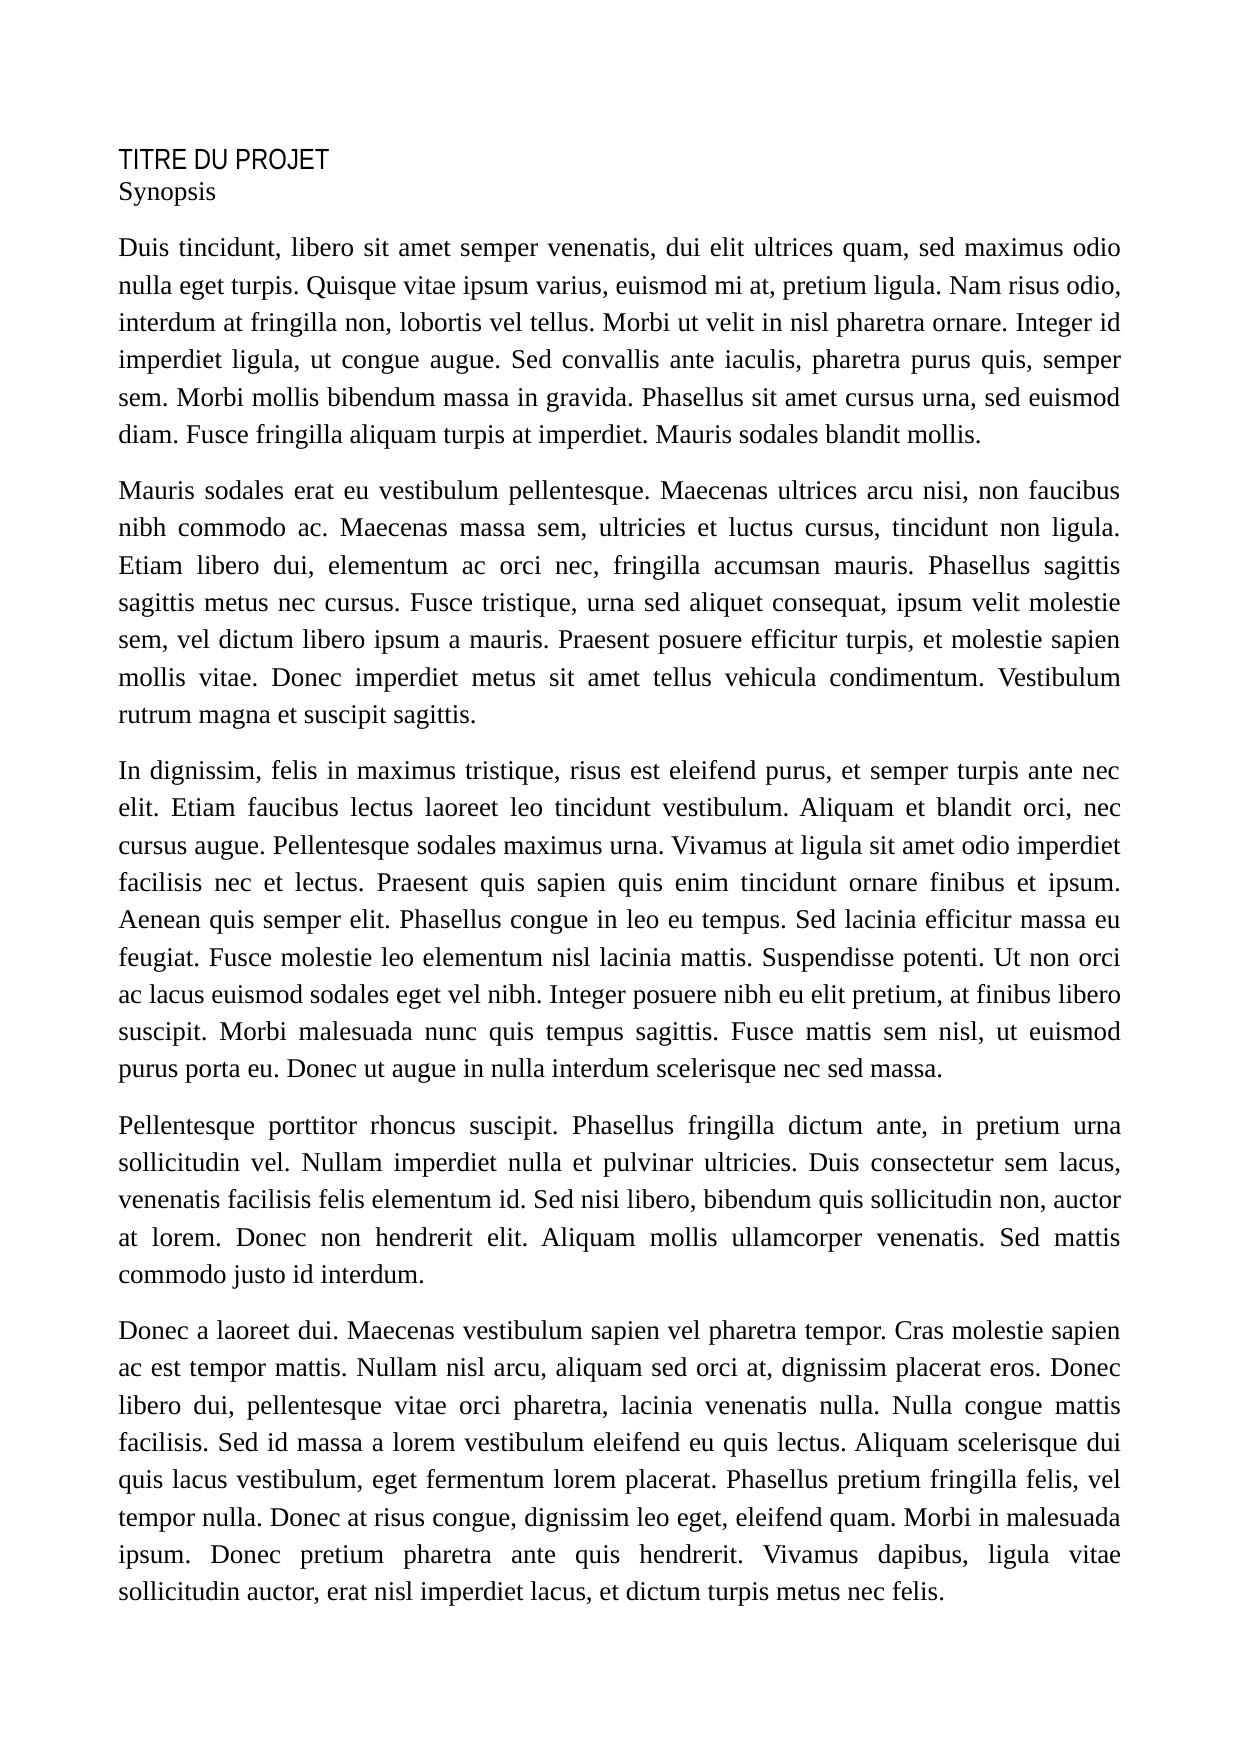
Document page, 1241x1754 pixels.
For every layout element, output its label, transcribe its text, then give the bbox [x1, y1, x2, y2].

text Synopsis [118, 175, 1122, 206]
text Donec a laoreet dui. Maecenas vestibulum sapien vel pharetra tempor. Cras molestie sapien ac est tempor mattis. Nullam nisl arcu, aliquam sed orci at, dignissim placerat eros. Donec libero dui, pellentesque vitae orci pharetra, lacinia venenatis nulla. Nulla congue mattis facilisis. Sed id massa a lorem vestibulum eleifend eu quis lectus. Aliquam scelerisque dui quis lacus vestibulum, eget fermentum lorem placerat. Phasellus pretium fringilla felis, vel tempor nulla. Donec at risus congue, dignissim leo eget, eleifend quam. Morbi in malesuada ipsum. Donec pretium pharetra ante quis hendrerit. Vivamus dapibus, ligula vitae sollicitudin auctor, erat nisl imperdiet lacus, et dictum turpis metus nec felis. [118, 1314, 1122, 1606]
text Pellentesque porttitor rhoncus suscipit. Phasellus fringilla dictum ante, in pretium urna sollicitudin vel. Nullam imperdiet nulla et pulvinar ultricies. Duis consectetur sem lacus, venenatis facilisis felis elementum id. Sed nisi libero, bibendum quis sollicitudin non, auctor at lorem. Donec non hendrerit elit. Aliquam mollis ullamcorper venenatis. Sed mattis commodo justo id interdum. [118, 1109, 1122, 1289]
text Duis tincidunt, libero sit amet semper venenatis, dui elit ultrices quam, sed maximus odio nulla eget turpis. Quisque vitae ipsum varius, euismod mi at, pretium ligula. Nam risus odio, interdum at fringilla non, lobortis vel tellus. Morbi ut velit in nisl pharetra ornare. Integer id imperdiet ligula, ut congue augue. Sed convallis ante iaculis, pharetra purus quis, semper sem. Morbi mollis bibendum massa in gravida. Phasellus sit amet cursus urna, sed euismod diam. Fusce fringilla aliquam turpis at imperdiet. Mauris sodales blandit mollis. [118, 231, 1122, 449]
text In dignissim, felis in maximus tristique, risus est eleifend purus, et semper turpis ante nec elit. Etiam faucibus lectus laoreet leo tincidunt vestibulum. Aliquam et blandit orci, nec cursus augue. Pellentesque sodales maximus urna. Vivamus at ligula sit amet odio imperdiet facilisis nec et lectus. Praesent quis sapien quis enim tincidunt ornare finibus et ipsum. Aenean quis semper elit. Phasellus congue in leo eu tempus. Sed lacinia efficitur massa eu feugiat. Fusce molestie leo elementum nisl lacinia mattis. Suspendisse potenti. Ut non orci ac lacus euismod sodales eget vel nibh. Integer posuere nibh eu elit pretium, at finibus libero suscipit. Morbi malesuada nunc quis tempus sagittis. Fusce mattis sem nisl, ut euismod purus porta eu. Donec ut augue in nulla interdum scelerisque nec sed massa. [118, 754, 1122, 1084]
text TITRE DU PROJET [118, 142, 1122, 175]
text Mauris sodales erat eu vestibulum pellentesque. Maecenas ultrices arcu nisi, non faucibus nibh commodo ac. Maecenas massa sem, ultricies et luctus cursus, tincidunt non ligula. Etiam libero dui, elementum ac orci nec, fringilla accumsan mauris. Phasellus sagittis sagittis metus nec cursus. Fusce tristique, urna sed aliquet consequat, ipsum velit molestie sem, vel dictum libero ipsum a mauris. Praesent posuere efficitur turpis, et molestie sapien mollis vitae. Donec imperdiet metus sit amet tellus vehicula condimentum. Vestibulum rutrum magna et suscipit sagittis. [118, 474, 1122, 729]
